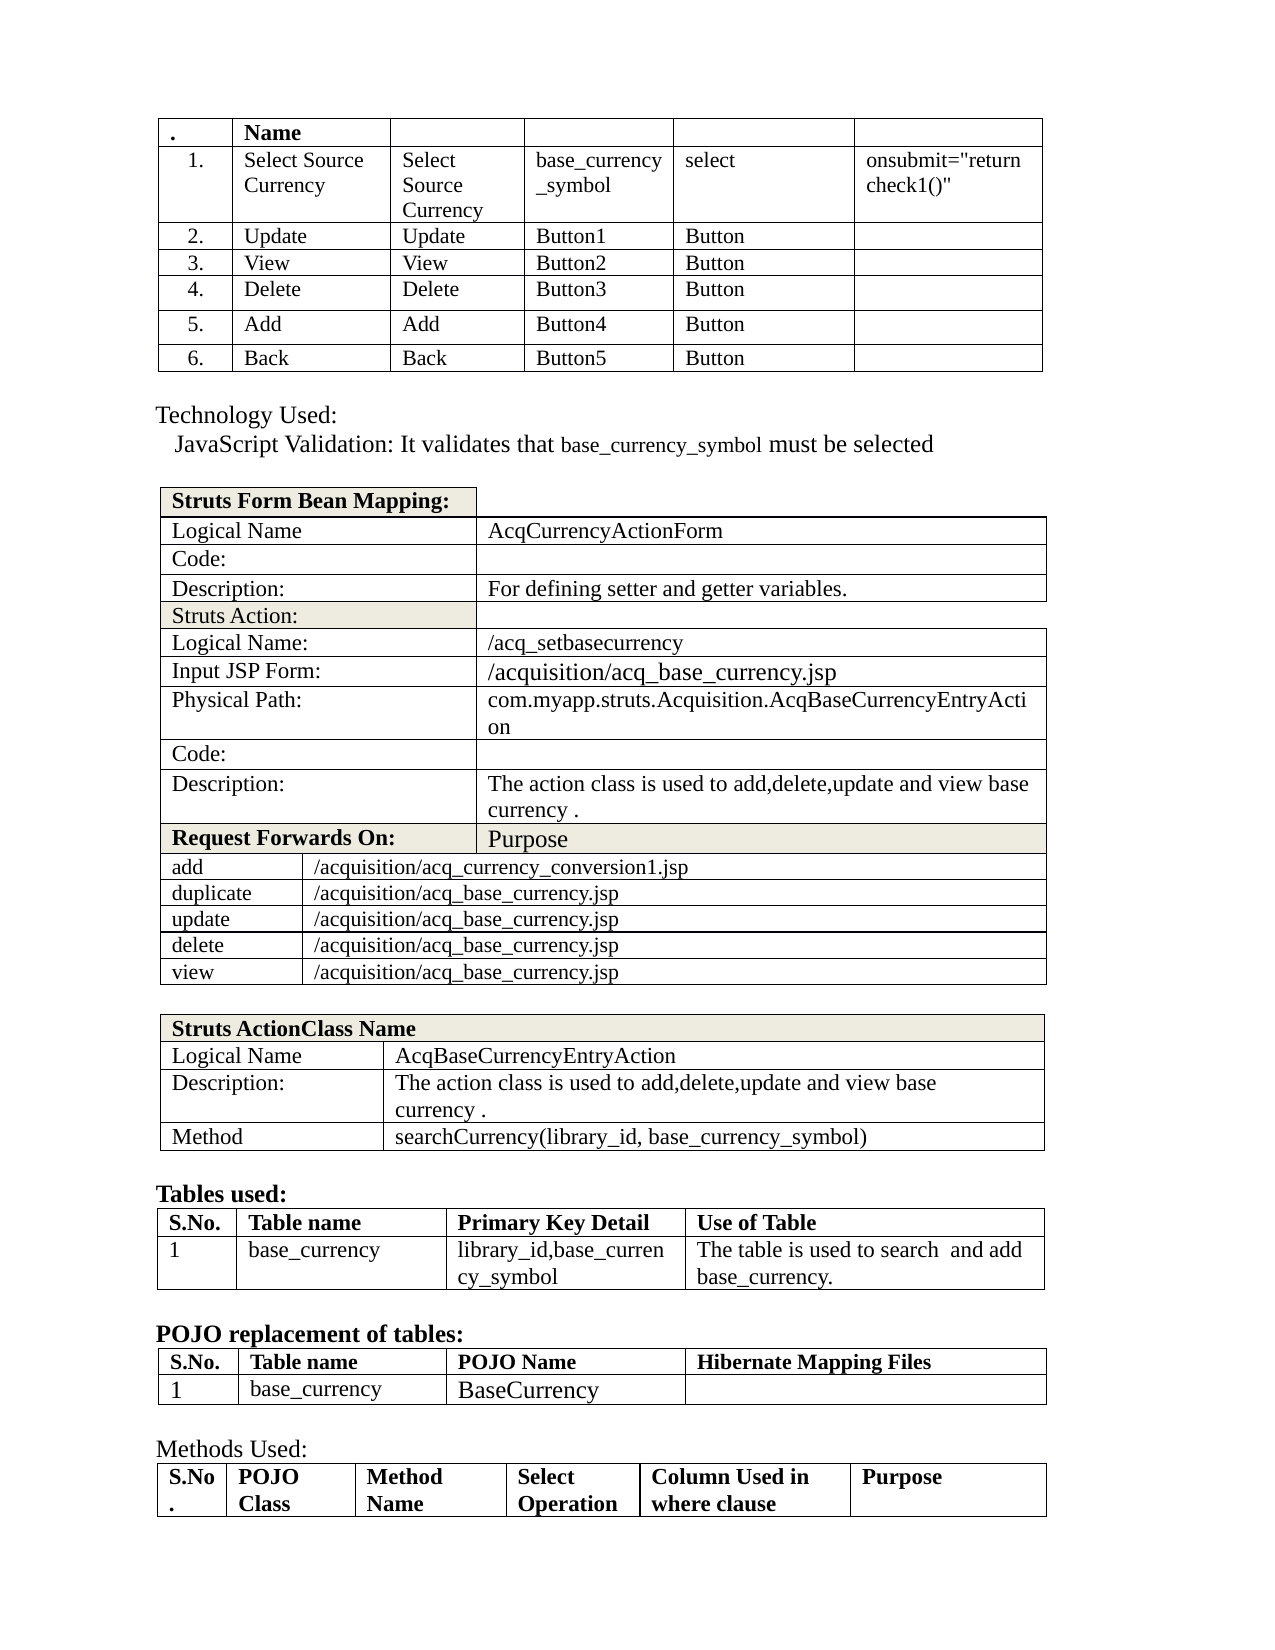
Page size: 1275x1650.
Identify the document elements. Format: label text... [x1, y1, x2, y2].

table_cell 1 [159, 1375, 238, 1404]
table_cell 6. [159, 345, 232, 371]
table_cell The table is used to search and add base_currency. [686, 1237, 1044, 1289]
table_cell Description: [161, 1070, 383, 1122]
table_cell Button [674, 311, 854, 344]
table_cell Button [674, 250, 854, 275]
table_header S.No. [158, 1464, 226, 1516]
table_header S.No. [158, 1209, 236, 1236]
table_cell onsubmit="return check1()" [855, 147, 1042, 222]
table_cell Update [233, 223, 390, 248]
table_cell /acquisition/acq_currency_conversion1.jsp [303, 854, 1046, 879]
table_header Hibernate Mapping Files [686, 1349, 1046, 1374]
table_cell Back [233, 345, 390, 371]
table_cell AcqCurrencyActionForm [477, 518, 1046, 544]
table_cell delete [161, 933, 302, 958]
table_cell add [161, 854, 302, 879]
table_cell [477, 740, 1046, 769]
table_cell Code: [161, 545, 476, 573]
table_cell Delete [391, 276, 524, 309]
table_cell AcqBaseCurrencyEntryAction [384, 1042, 1044, 1068]
table_cell View [391, 250, 524, 275]
table_cell For defining setter and getter variables. [477, 575, 1046, 601]
table_cell /acquisition/acq_base_currency.jsp [303, 880, 1046, 905]
table_cell library_id,base_currency_symbol [447, 1237, 685, 1289]
table_cell /acquisition/acq_base_currency.jsp [477, 657, 1046, 686]
table_cell 5. [159, 311, 232, 344]
table_cell Logical Name [161, 1042, 383, 1068]
table_cell select [674, 147, 854, 222]
table_cell Add [233, 311, 390, 344]
table_cell Update [391, 223, 524, 248]
table_cell Back [391, 345, 524, 371]
table_cell base_currency [237, 1237, 446, 1289]
table_cell [477, 545, 1046, 573]
table_cell [855, 276, 1042, 309]
table_cell com.myapp.struts.Acquisition.AcqBaseCurrencyEntryAction [477, 687, 1046, 739]
table_header . [159, 119, 232, 146]
table_header [525, 119, 673, 146]
table_header POJO Name [447, 1349, 685, 1374]
table_cell Button2 [525, 250, 673, 275]
table_header Table name [237, 1209, 446, 1236]
table_header Name [233, 119, 390, 146]
table_cell Button [674, 276, 854, 309]
table_cell 4. [159, 276, 232, 309]
table_cell /acquisition/acq_base_currency.jsp [303, 959, 1046, 984]
table_cell The action class is used to add,delete,update and view base currency . [384, 1070, 1044, 1122]
table_cell 2. [159, 223, 232, 248]
table_cell Button [674, 345, 854, 371]
table_header [674, 119, 854, 146]
table_cell Description: [161, 770, 476, 823]
table_cell /acquisition/acq_base_currency.jsp [303, 933, 1046, 958]
table_header Struts ActionClass Name [161, 1015, 1044, 1041]
table_cell update [161, 906, 302, 931]
table_cell The action class is used to add,delete,update and view base currency . [477, 770, 1046, 823]
list Tables used: [118, 1179, 1157, 1208]
table_header Column Used in where clause [641, 1464, 850, 1516]
table_cell view [161, 959, 302, 984]
table_header Struts Form Bean Mapping: [161, 488, 476, 516]
table_cell Add [391, 311, 524, 344]
table_cell Struts Action: [161, 602, 476, 628]
table_cell Logical Name [161, 518, 476, 544]
table_cell Request Forwards On: [161, 824, 476, 853]
table_header [477, 487, 1046, 516]
table_cell /acquisition/acq_base_currency.jsp [303, 906, 1046, 931]
table_header POJO Class [227, 1464, 355, 1516]
table_header Primary Key Detail [447, 1209, 685, 1236]
table_cell 1. [159, 147, 232, 222]
table_cell Button5 [525, 345, 673, 371]
table_cell base_currency [239, 1375, 446, 1404]
table_header [391, 119, 524, 146]
table_cell Description: [161, 575, 476, 601]
table_cell [855, 223, 1042, 248]
table_cell Button3 [525, 276, 673, 309]
table_cell Select Source Currency [233, 147, 390, 222]
list JavaScript Validation: It validates that base_currency_symbol must be selected [118, 429, 1157, 458]
table_cell BaseCurrency [447, 1375, 685, 1404]
table_cell Method [161, 1123, 383, 1149]
table_cell Physical Path: [161, 687, 476, 739]
table_cell Input JSP Form: [161, 657, 476, 686]
table_cell Delete [233, 276, 390, 309]
table_cell Button1 [525, 223, 673, 248]
table_cell 1 [158, 1237, 236, 1289]
table_cell [855, 345, 1042, 371]
table_header S.No. [159, 1349, 238, 1374]
table_header Select Operation [507, 1464, 639, 1516]
table_cell Logical Name: [161, 629, 476, 656]
table_header Table name [239, 1349, 446, 1374]
table_cell [855, 311, 1042, 344]
list Technology Used: [118, 400, 1157, 429]
table_header Use of Table [686, 1209, 1044, 1236]
table_cell base_currency_symbol [525, 147, 673, 222]
list POJO replacement of tables: [118, 1319, 1157, 1348]
table_cell [855, 250, 1042, 275]
table_cell View [233, 250, 390, 275]
table_cell Select Source Currency [391, 147, 524, 222]
table_cell duplicate [161, 880, 302, 905]
table_cell Button [674, 223, 854, 248]
table_cell /acq_setbasecurrency [477, 629, 1046, 656]
table_cell Purpose [477, 824, 1046, 853]
table_header Purpose [851, 1464, 1046, 1516]
table_cell searchCurrency(library_id, base_currency_symbol) [384, 1123, 1044, 1149]
table_cell [686, 1375, 1046, 1404]
text Methods Used: [118, 1434, 1157, 1462]
table_cell [477, 602, 1046, 628]
table_cell Code: [161, 740, 476, 769]
table_cell Button4 [525, 311, 673, 344]
table_cell 3. [159, 250, 232, 275]
table_header [855, 119, 1042, 146]
table_header Method Name [356, 1464, 506, 1516]
